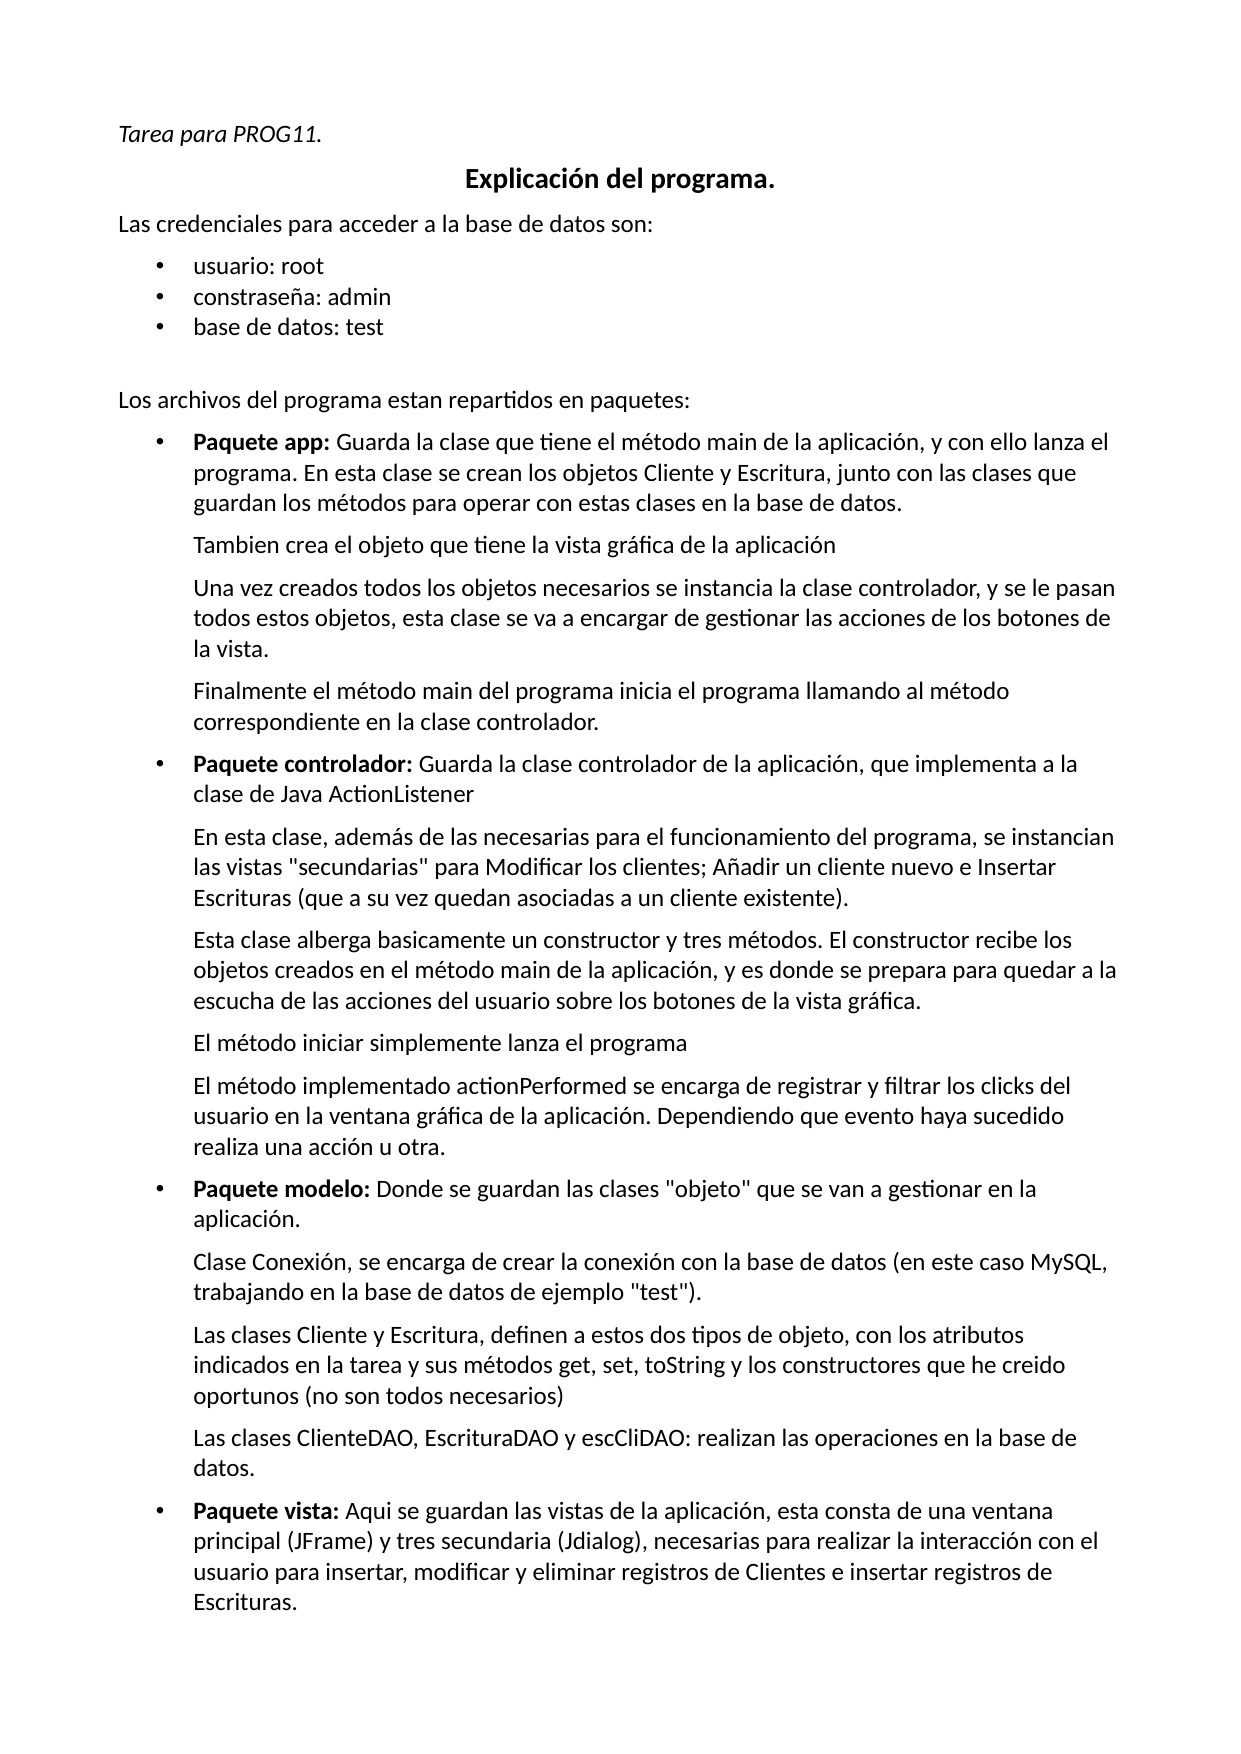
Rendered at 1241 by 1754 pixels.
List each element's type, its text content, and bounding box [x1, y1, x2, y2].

list Las clases Cliente y Escritura, definen a estos dos tipos de objeto, con los atributos indicados en la tarea y sus métodos get, set, toString y los constructores que he creido oportunos (no son todos necesarios) [156, 1319, 1122, 1410]
text Explicación del programa. [118, 160, 1122, 196]
text Los archivos del programa estan repartidos en paquetes: [118, 384, 1122, 414]
list El método iniciar simplemente lanza el programa [156, 1027, 1122, 1058]
text Tarea para PROG11. [118, 118, 1122, 149]
list Clase Conexión, se encarga de crear la conexión con la base de datos (en este caso MySQL, trabajando en la base de datos de ejemplo "test"). [156, 1246, 1122, 1307]
list usuario: root [156, 250, 1122, 281]
list base de datos: test [156, 311, 1122, 342]
list En esta clase, además de las necesarias para el funcionamiento del programa, se instancian las vistas "secundarias" para Modificar los clientes; Añadir un cliente nuevo e Insertar Escrituras (que a su vez quedan asociadas a un cliente existente). [156, 821, 1122, 912]
list Paquete controlador: Guarda la clase controlador de la aplicación, que implementa a la clase de Java ActionListener [156, 748, 1122, 809]
list Una vez creados todos los objetos necesarios se instancia la clase controlador, y se le pasan todos estos objetos, esta clase se va a encargar de gestionar las acciones de los botones de la vista. [156, 572, 1122, 663]
list Paquete app: Guarda la clase que tiene el método main de la aplicación, y con ello lanza el programa. En esta clase se crean los objetos Cliente y Escritura, junto con las clases que guardan los métodos para operar con estas clases en la base de datos. [156, 426, 1122, 518]
list constraseña: admin [156, 281, 1122, 311]
text Las credenciales para acceder a la base de datos son: [118, 208, 1122, 238]
list El método implementado actionPerformed se encarga de registrar y filtrar los clicks del usuario en la ventana gráfica de la aplicación. Dependiendo que evento haya sucedido realiza una acción u otra. [156, 1070, 1122, 1161]
list Las clases ClienteDAO, EscrituraDAO y escCliDAO: realizan las operaciones en la base de datos. [156, 1422, 1122, 1483]
list Paquete modelo: Donde se guardan las clases "objeto" que se van a gestionar en la aplicación. [156, 1173, 1122, 1234]
list Tambien crea el objeto que tiene la vista gráfica de la aplicación [156, 529, 1122, 560]
list Esta clase alberga basicamente un constructor y tres métodos. El constructor recibe los objetos creados en el método main de la aplicación, y es donde se prepara para quedar a la escucha de las acciones del usuario sobre los botones de la vista gráfica. [156, 924, 1122, 1016]
list Paquete vista: Aqui se guardan las vistas de la aplicación, esta consta de una ventana principal (JFrame) y tres secundaria (Jdialog), necesarias para realizar la interacción con el usuario para insertar, modificar y eliminar registros de Clientes e insertar registros de Escrituras. [156, 1495, 1122, 1617]
list Finalmente el método main del programa inicia el programa llamando al método correspondiente en la clase controlador. [156, 675, 1122, 736]
